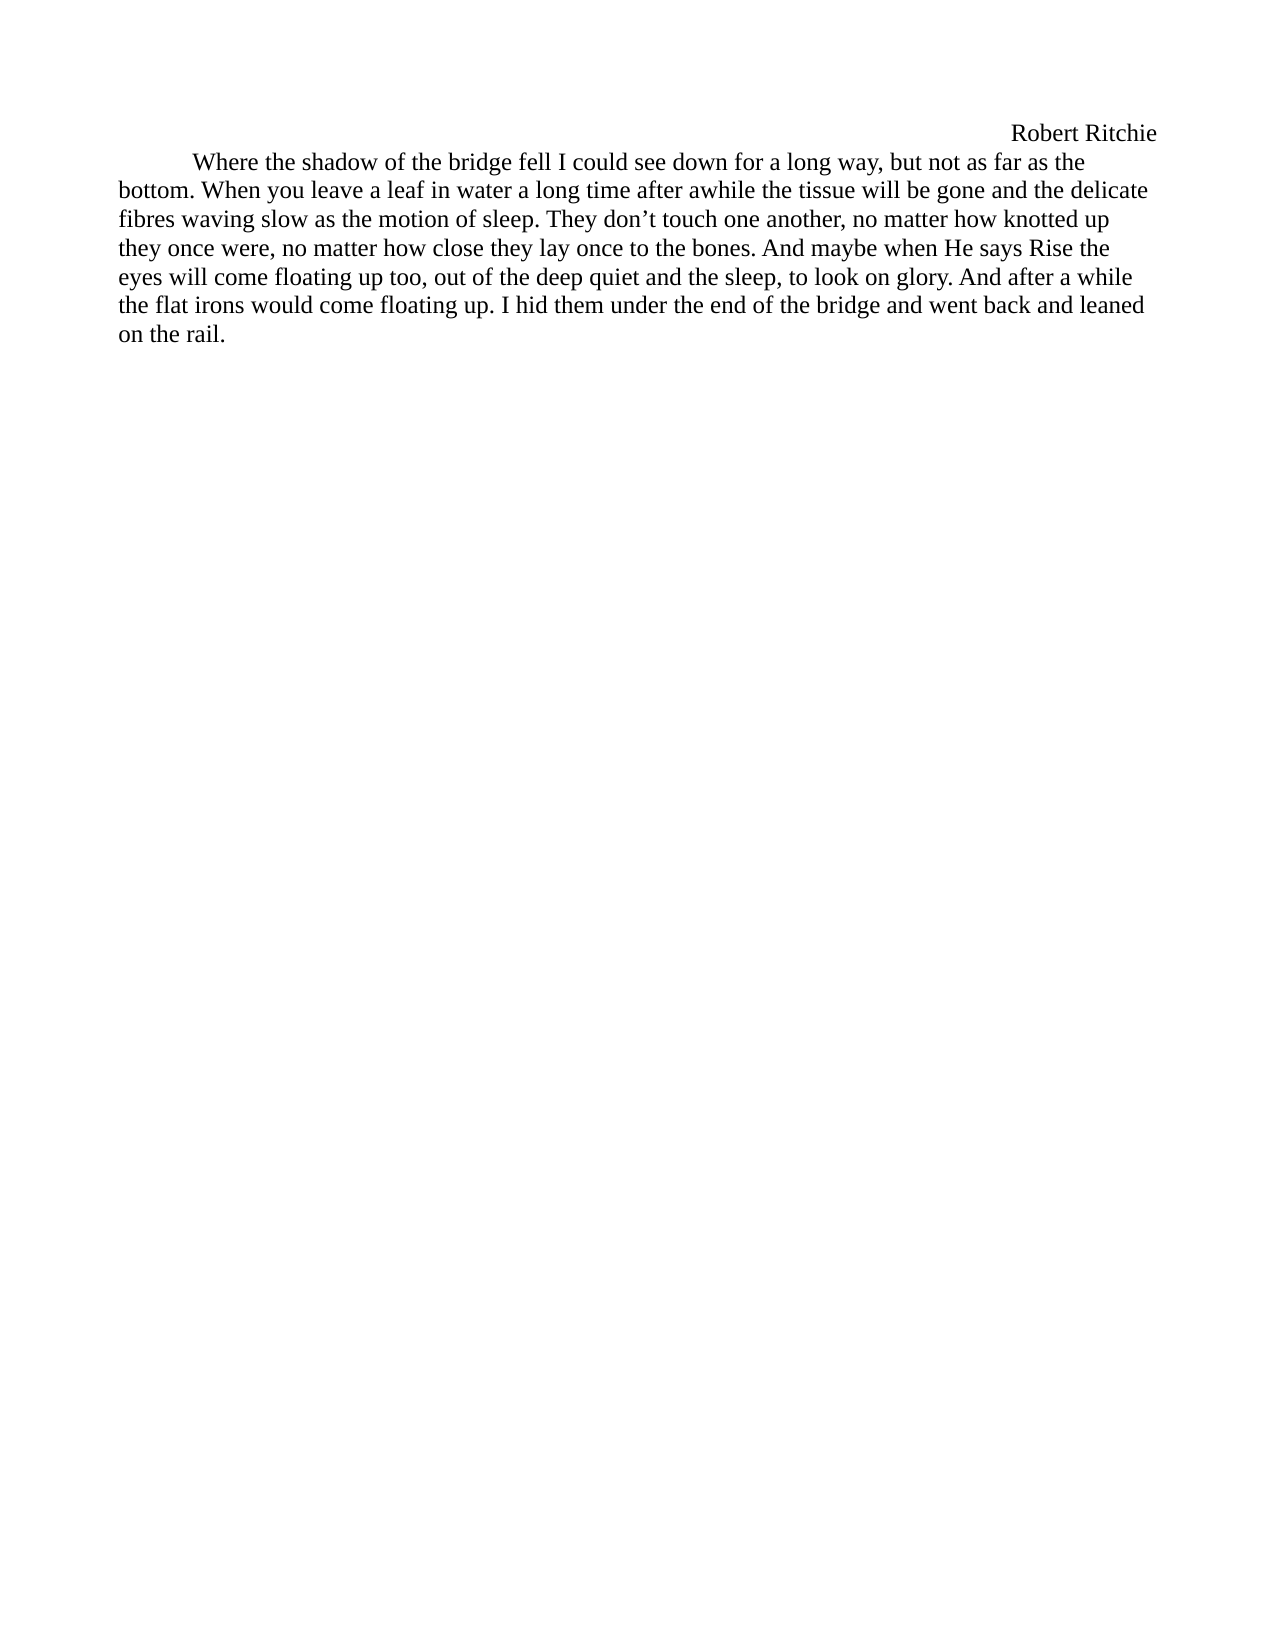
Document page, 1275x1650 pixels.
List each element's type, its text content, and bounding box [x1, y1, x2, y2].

text Where the shadow of the bridge fell I could see down for a long way, but not as far as the bottom. When you leave a leaf in water a long time after awhile the tissue will be gone and the delicate fibres waving slow as the motion of sleep. They don’t touch one another, no matter how knotted up they once were, no matter how close they lay once to the bones. And maybe when He says Rise the eyes will come floating up too, out of the deep quiet and the sleep, to look on glory. And after a while the flat irons would come floating up. I hid them under the end of the bridge and went back and leaned on the rail. [118, 147, 1157, 348]
text Robert Ritchie [118, 118, 1157, 147]
